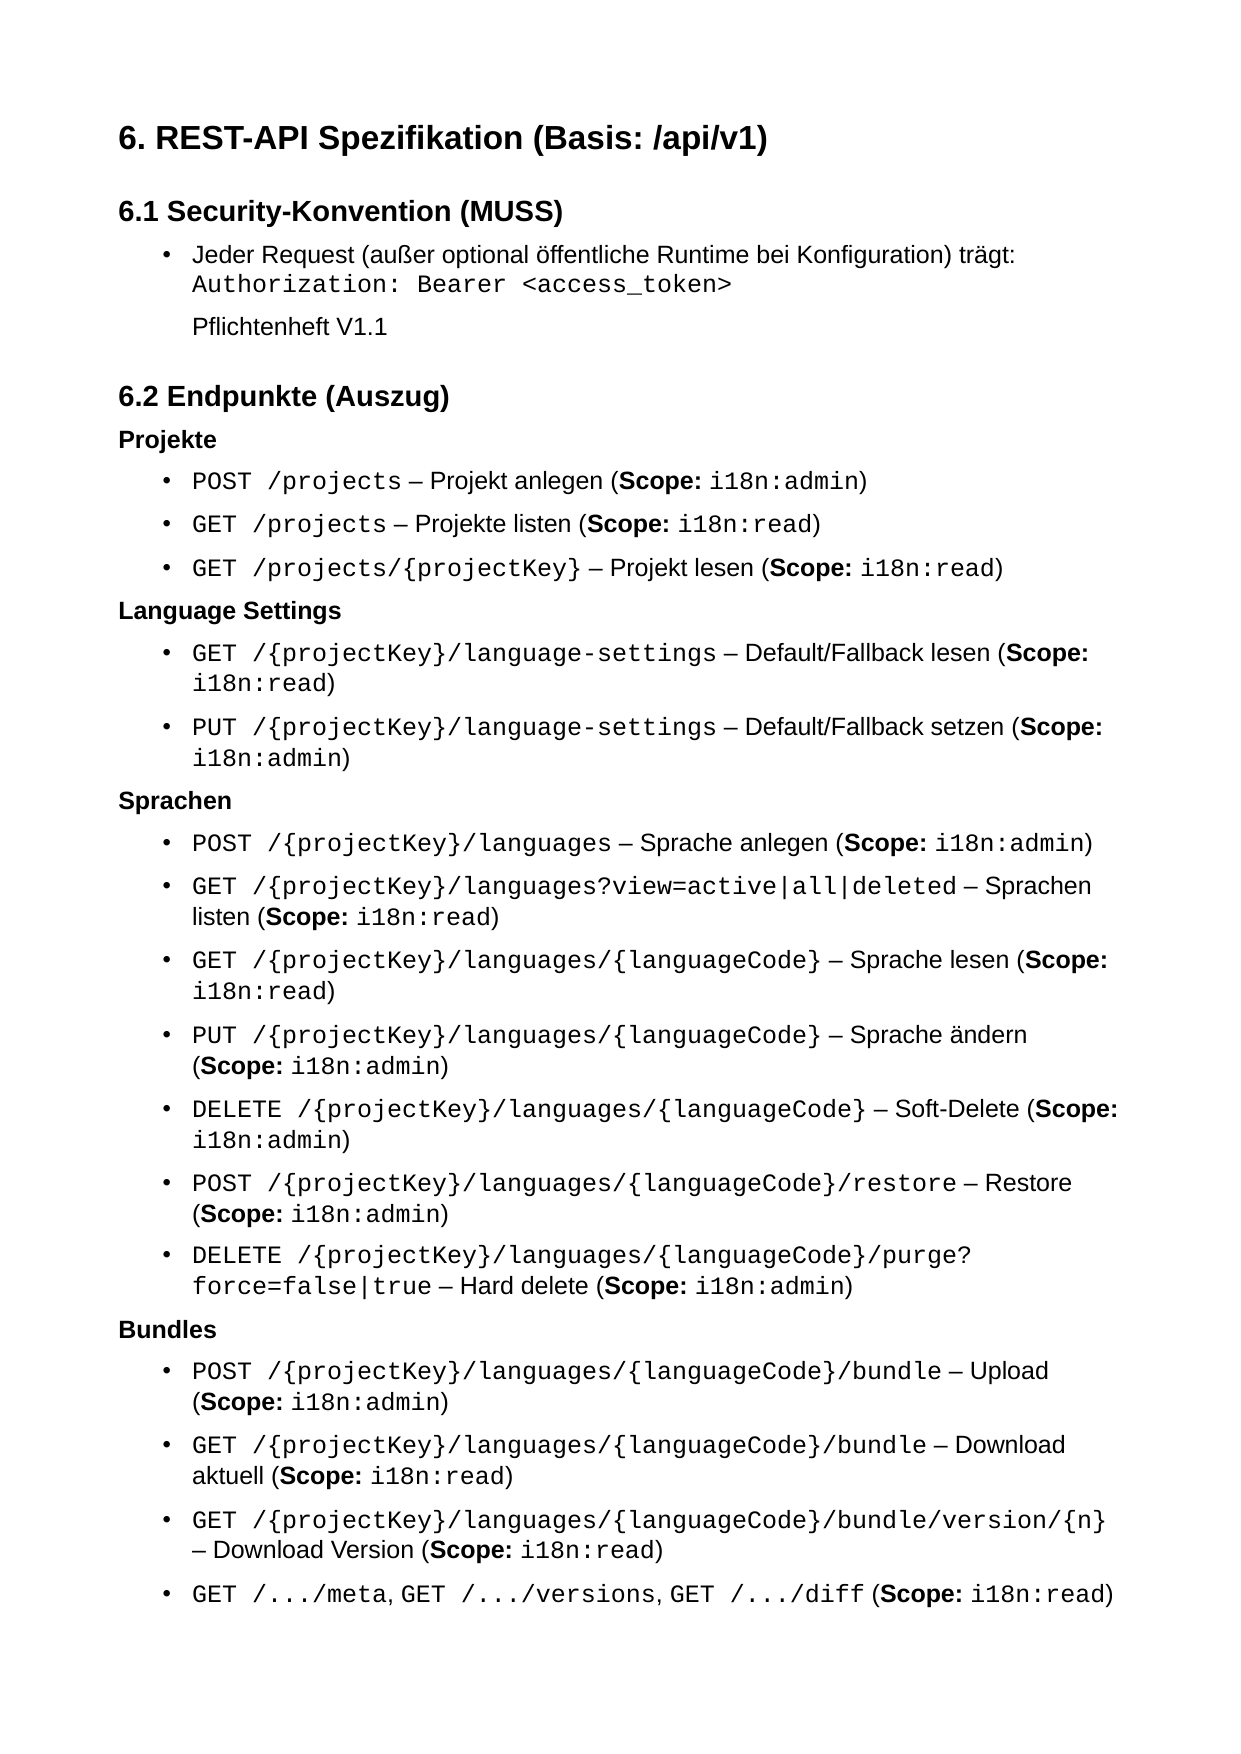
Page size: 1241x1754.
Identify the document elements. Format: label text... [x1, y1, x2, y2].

text Language Settings [118, 596, 1122, 625]
subtitle 6.2 Endpunkte (Auszug) [118, 379, 1122, 412]
list Jeder Request (außer optional öffentliche Runtime bei Konfiguration) trägt: Authorization: Bearer <access_token> [162, 240, 1122, 300]
text Sprachen [118, 786, 1122, 815]
subtitle 6.1 Security-Konvention (MUSS) [118, 194, 1122, 228]
list Pflichtenheft V1.1 [162, 312, 1122, 341]
list GET /projects/{projectKey} – Projekt lesen (Scope: i18n:read) [162, 553, 1122, 584]
list GET /{projectKey}/languages/{languageCode}/bundle – Download aktuell (Scope: i18n:read) [162, 1430, 1122, 1492]
list POST /projects – Projekt anlegen (Scope: i18n:admin) [162, 466, 1122, 497]
subtitle 6. REST-API Spezifikation (Basis: /api/v1) [118, 118, 1122, 157]
text Projekte [118, 425, 1122, 453]
text Bundles [118, 1314, 1122, 1343]
list DELETE /{projectKey}/languages/{languageCode}/purge?force=false|true – Hard delete (Scope: i18n:admin) [162, 1243, 1122, 1302]
list POST /{projectKey}/languages/{languageCode}/restore – Restore (Scope: i18n:admin) [162, 1168, 1122, 1230]
list POST /{projectKey}/languages/{languageCode}/bundle – Upload (Scope: i18n:admin) [162, 1356, 1122, 1418]
list PUT /{projectKey}/language-settings – Default/Fallback setzen (Scope: i18n:admin) [162, 712, 1122, 774]
list GET /{projectKey}/languages/{languageCode} – Sprache lesen (Scope: i18n:read) [162, 945, 1122, 1007]
list POST /{projectKey}/languages – Sprache anlegen (Scope: i18n:admin) [162, 827, 1122, 858]
list DELETE /{projectKey}/languages/{languageCode} – Soft-Delete (Scope: i18n:admin) [162, 1094, 1122, 1156]
list PUT /{projectKey}/languages/{languageCode} – Sprache ändern (Scope: i18n:admin) [162, 1020, 1122, 1082]
list GET /.../meta, GET /.../versions, GET /.../diff (Scope: i18n:read) [162, 1579, 1122, 1610]
list GET /{projectKey}/language-settings – Default/Fallback lesen (Scope: i18n:read) [162, 637, 1122, 699]
list GET /{projectKey}/languages?view=active|all|deleted – Sprachen listen (Scope: i18n:read) [162, 871, 1122, 933]
list GET /{projectKey}/languages/{languageCode}/bundle/version/{n} – Download Version (Scope: i18n:read) [162, 1504, 1122, 1566]
list GET /projects – Projekte listen (Scope: i18n:read) [162, 509, 1122, 540]
